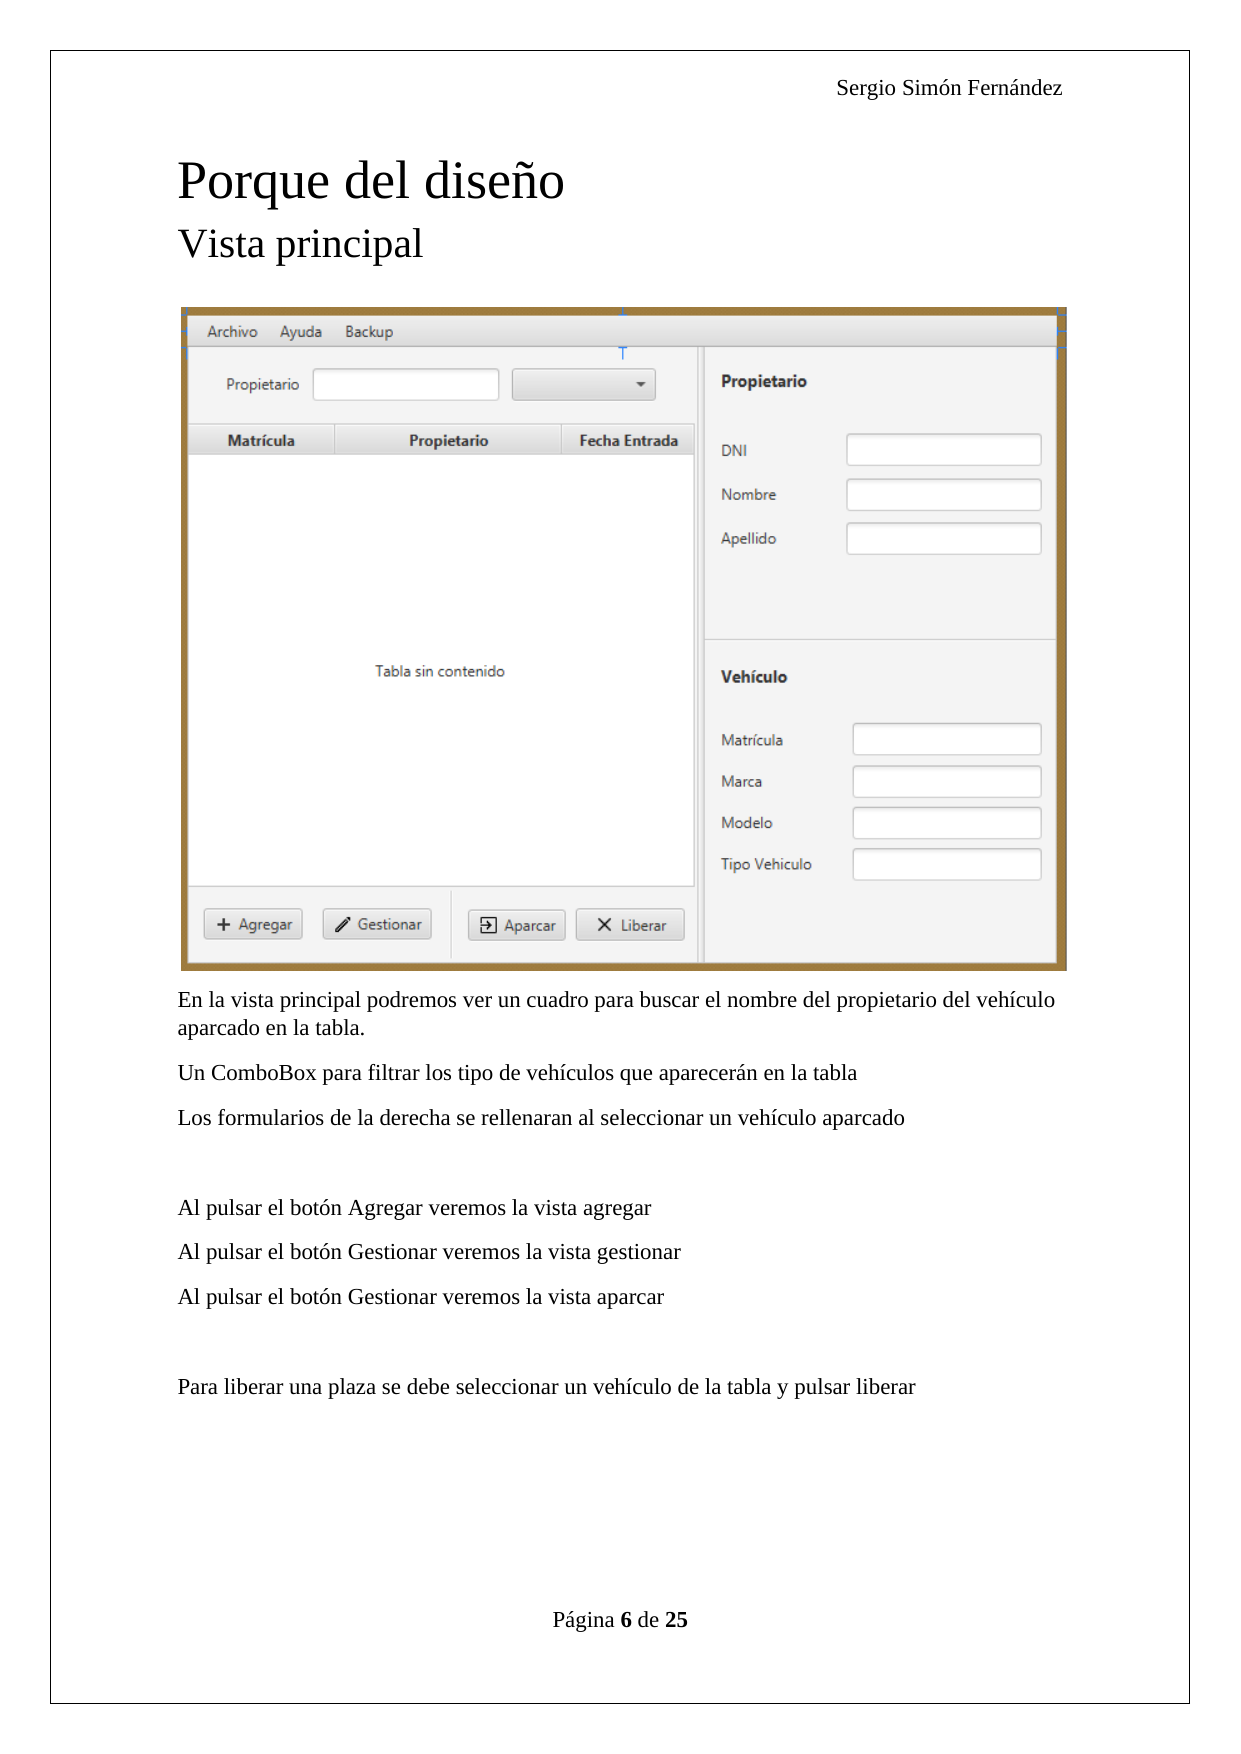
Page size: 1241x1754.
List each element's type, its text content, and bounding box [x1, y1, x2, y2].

text Al pulsar el botón Agregar veremos la vista agregar [177, 1193, 1063, 1220]
picture [181, 307, 1067, 971]
text Un ComboBox para filtrar los tipo de vehículos que aparecerán en la tabla [177, 1059, 1063, 1086]
subtitle Porque del diseño [177, 148, 1063, 210]
text Los formularios de la derecha se rellenaran al seleccionar un vehículo aparcado [177, 1104, 1063, 1130]
text Al pulsar el botón Gestionar veremos la vista gestionar [177, 1238, 1063, 1265]
text En la vista principal podremos ver un cuadro para buscar el nombre del propietario del vehículo aparcado en la tabla. [177, 986, 1063, 1041]
text Para liberar una plaza se debe seleccionar un vehículo de la tabla y pulsar liberar [177, 1373, 1063, 1399]
subtitle Vista principal [177, 218, 1063, 266]
text Al pulsar el botón Gestionar veremos la vista aparcar [177, 1283, 1063, 1309]
